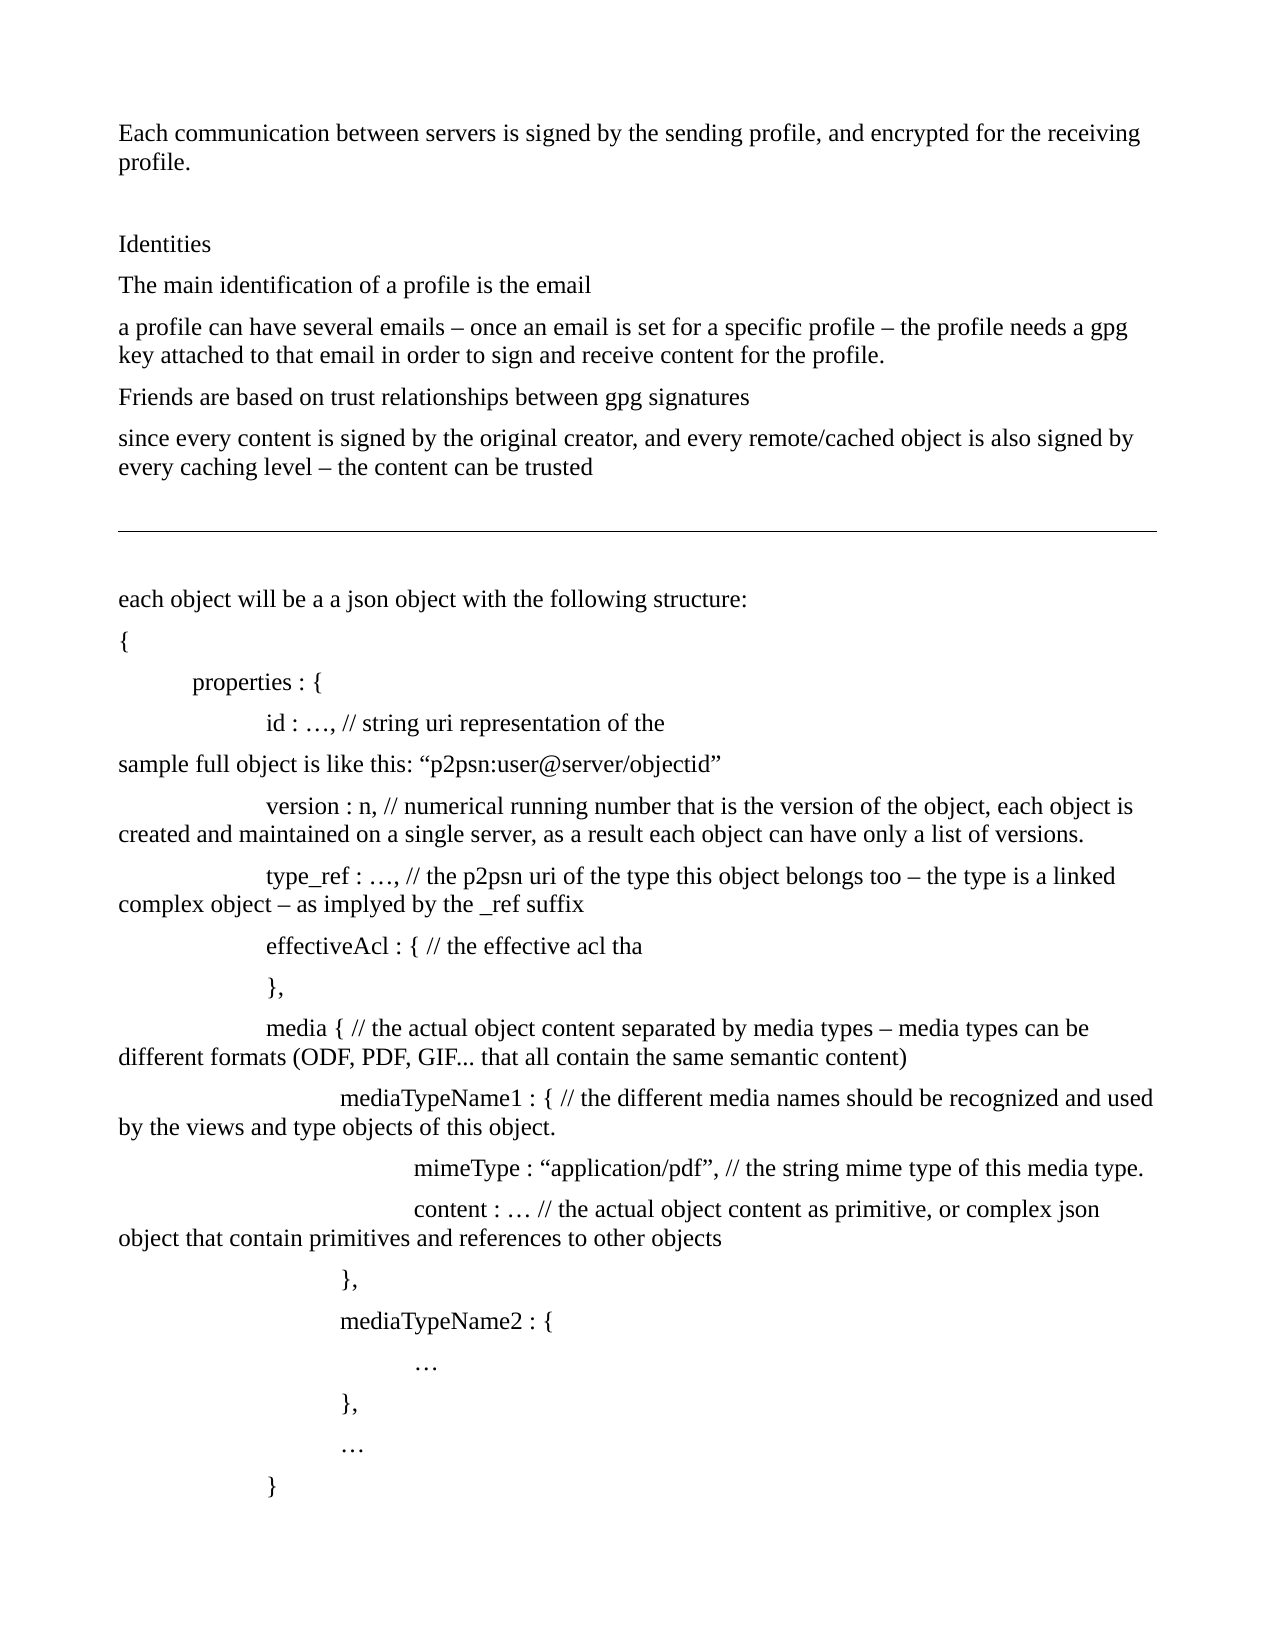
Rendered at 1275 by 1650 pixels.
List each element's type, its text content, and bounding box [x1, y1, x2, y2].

text type_ref : …, // the p2psn uri of the type this object belongs too – the type is a linked complex object – as implyed by the _ref suffix [118, 861, 1157, 918]
text { [118, 626, 1157, 654]
text each object will be a a json object with the following structure: [118, 584, 1157, 613]
text } [118, 1471, 1157, 1499]
text effectiveAcl : { // the effective acl tha [118, 931, 1157, 959]
text since every content is signed by the original creator, and every remote/cached object is also signed by every caching level – the content can be trusted [118, 423, 1157, 481]
text content : … // the actual object content as primitive, or complex json object that contain primitives and references to other objects [118, 1194, 1157, 1252]
text mediaTypeName2 : { [118, 1306, 1157, 1334]
text Each communication between servers is signed by the sending profile, and encrypted for the receiving profile. [118, 118, 1157, 176]
text version : n, // numerical running number that is the version of the object, each object is created and maintained on a single server, as a result each object can have only a list of versions. [118, 791, 1157, 848]
text sample full object is like this: “p2psn:user@server/objectid” [118, 749, 1157, 778]
text properties : { [118, 667, 1157, 696]
text Identities [118, 229, 1157, 258]
text … [118, 1347, 1157, 1376]
text The main identification of a profile is the email [118, 271, 1157, 299]
text mimeType : “application/pdf”, // the string mime type of this media type. [118, 1153, 1157, 1182]
text media { // the actual object content separated by media types – media types can be different formats (ODF, PDF, GIF... that all contain the same semantic content) [118, 1013, 1157, 1071]
text a profile can have several emails – once an email is set for a specific profile – the profile needs a gpg key attached to that email in order to sign and receive content for the profile. [118, 312, 1157, 369]
text id : …, // string uri representation of the [118, 708, 1157, 737]
text }, [118, 972, 1157, 1001]
text Friends are based on trust relationships between gpg signatures [118, 382, 1157, 411]
text }, [118, 1264, 1157, 1293]
text … [118, 1429, 1157, 1458]
text mediaTypeName1 : { // the different media names should be recognized and used by the views and type objects of this object. [118, 1083, 1157, 1141]
text }, [118, 1388, 1157, 1417]
